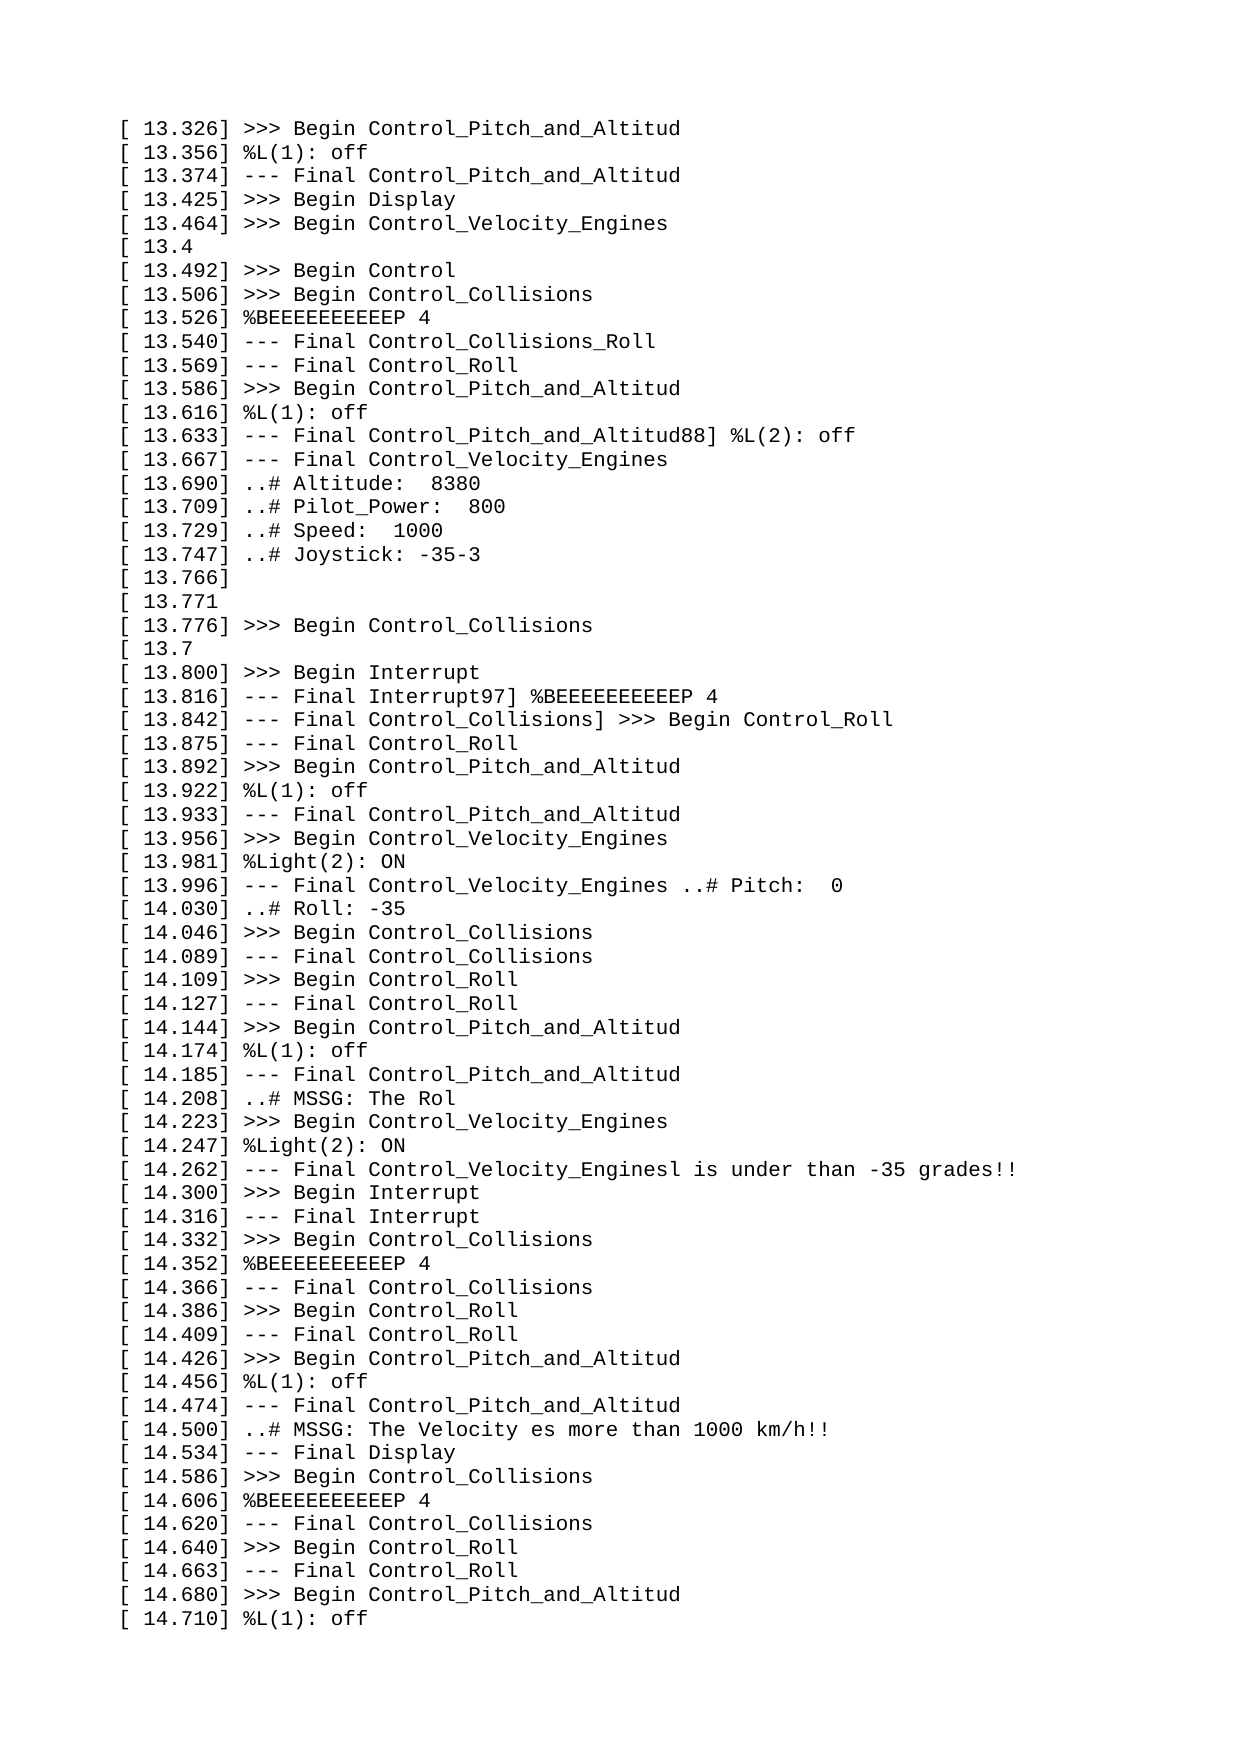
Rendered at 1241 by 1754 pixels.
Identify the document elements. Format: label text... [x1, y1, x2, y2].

text [ 13.356] %L(1): off [118, 142, 1122, 165]
text [ 14.127] --- Final Control_Roll [118, 993, 1122, 1017]
text [ 14.620] --- Final Control_Collisions [118, 1513, 1122, 1537]
text [ 14.109] >>> Begin Control_Roll [118, 969, 1122, 993]
text [ 13.633] --- Final Control_Pitch_and_Altitud88] %L(2): off [118, 426, 1122, 449]
text [ 14.089] --- Final Control_Collisions [118, 946, 1122, 969]
text [ 14.710] %L(1): off [118, 1608, 1122, 1631]
text [ 14.185] --- Final Control_Pitch_and_Altitud [118, 1064, 1122, 1088]
text [ 13.569] --- Final Control_Roll [118, 354, 1122, 378]
text [ 13.800] >>> Begin Interrupt [118, 662, 1122, 686]
text [ 14.030] ..# Roll: -35 [118, 898, 1122, 922]
text [ 13.729] ..# Speed: 1000 [118, 520, 1122, 544]
text [ 14.534] --- Final Display [118, 1442, 1122, 1466]
text [ 13.981] %Light(2): ON [118, 851, 1122, 875]
text [ 14.640] >>> Begin Control_Roll [118, 1537, 1122, 1561]
text [ 14.663] --- Final Control_Roll [118, 1561, 1122, 1584]
text [ 13.956] >>> Begin Control_Velocity_Engines [118, 827, 1122, 851]
text [ 13.667] --- Final Control_Velocity_Engines [118, 449, 1122, 473]
text [ 13.709] ..# Pilot_Power: 800 [118, 496, 1122, 520]
text [ 13.771 [118, 591, 1122, 615]
text [ 13.996] --- Final Control_Velocity_Engines ..# Pitch: 0 [118, 875, 1122, 898]
text [ 14.474] --- Final Control_Pitch_and_Altitud [118, 1395, 1122, 1419]
text [ 13.776] >>> Begin Control_Collisions [118, 615, 1122, 638]
text [ 14.174] %L(1): off [118, 1040, 1122, 1064]
text [ 14.366] --- Final Control_Collisions [118, 1277, 1122, 1300]
text [ 13.506] >>> Begin Control_Collisions [118, 284, 1122, 307]
text [ 14.500] ..# MSSG: The Velocity es more than 1000 km/h!! [118, 1419, 1122, 1442]
text [ 13.526] %BEEEEEEEEEEP 4 [118, 307, 1122, 331]
text [ 14.409] --- Final Control_Roll [118, 1324, 1122, 1348]
text [ 14.586] >>> Begin Control_Collisions [118, 1466, 1122, 1489]
text [ 13.492] >>> Begin Control [118, 260, 1122, 284]
text [ 13.425] >>> Begin Display [118, 189, 1122, 213]
text [ 14.352] %BEEEEEEEEEEP 4 [118, 1253, 1122, 1277]
text [ 13.892] >>> Begin Control_Pitch_and_Altitud [118, 757, 1122, 780]
text [ 14.208] ..# MSSG: The Rol [118, 1088, 1122, 1111]
text [ 14.300] >>> Begin Interrupt [118, 1182, 1122, 1206]
text [ 13.464] >>> Begin Control_Velocity_Engines [118, 213, 1122, 236]
text [ 14.144] >>> Begin Control_Pitch_and_Altitud [118, 1017, 1122, 1040]
text [ 13.922] %L(1): off [118, 780, 1122, 804]
text [ 13.766] [118, 567, 1122, 591]
text [ 14.223] >>> Begin Control_Velocity_Engines [118, 1111, 1122, 1135]
text [ 14.606] %BEEEEEEEEEEP 4 [118, 1489, 1122, 1513]
text [ 14.262] --- Final Control_Velocity_Enginesl is under than -35 grades!! [118, 1158, 1122, 1182]
text [ 13.816] --- Final Interrupt97] %BEEEEEEEEEEP 4 [118, 686, 1122, 709]
text [ 13.540] --- Final Control_Collisions_Roll [118, 331, 1122, 354]
text [ 13.4 [118, 236, 1122, 260]
text [ 13.7 [118, 638, 1122, 662]
text [ 13.690] ..# Altitude: 8380 [118, 473, 1122, 496]
text [ 13.326] >>> Begin Control_Pitch_and_Altitud [118, 118, 1122, 142]
text [ 14.426] >>> Begin Control_Pitch_and_Altitud [118, 1348, 1122, 1371]
text [ 14.247] %Light(2): ON [118, 1135, 1122, 1158]
text [ 14.332] >>> Begin Control_Collisions [118, 1229, 1122, 1253]
text [ 13.933] --- Final Control_Pitch_and_Altitud [118, 804, 1122, 827]
text [ 13.374] --- Final Control_Pitch_and_Altitud [118, 165, 1122, 189]
text [ 14.046] >>> Begin Control_Collisions [118, 922, 1122, 946]
text [ 14.456] %L(1): off [118, 1371, 1122, 1395]
text [ 13.875] --- Final Control_Roll [118, 733, 1122, 757]
text [ 13.842] --- Final Control_Collisions] >>> Begin Control_Roll [118, 709, 1122, 733]
text [ 13.586] >>> Begin Control_Pitch_and_Altitud [118, 378, 1122, 402]
text [ 14.386] >>> Begin Control_Roll [118, 1300, 1122, 1324]
text [ 14.680] >>> Begin Control_Pitch_and_Altitud [118, 1584, 1122, 1608]
text [ 13.747] ..# Joystick: -35-3 [118, 544, 1122, 567]
text [ 14.316] --- Final Interrupt [118, 1206, 1122, 1229]
text [ 13.616] %L(1): off [118, 402, 1122, 426]
